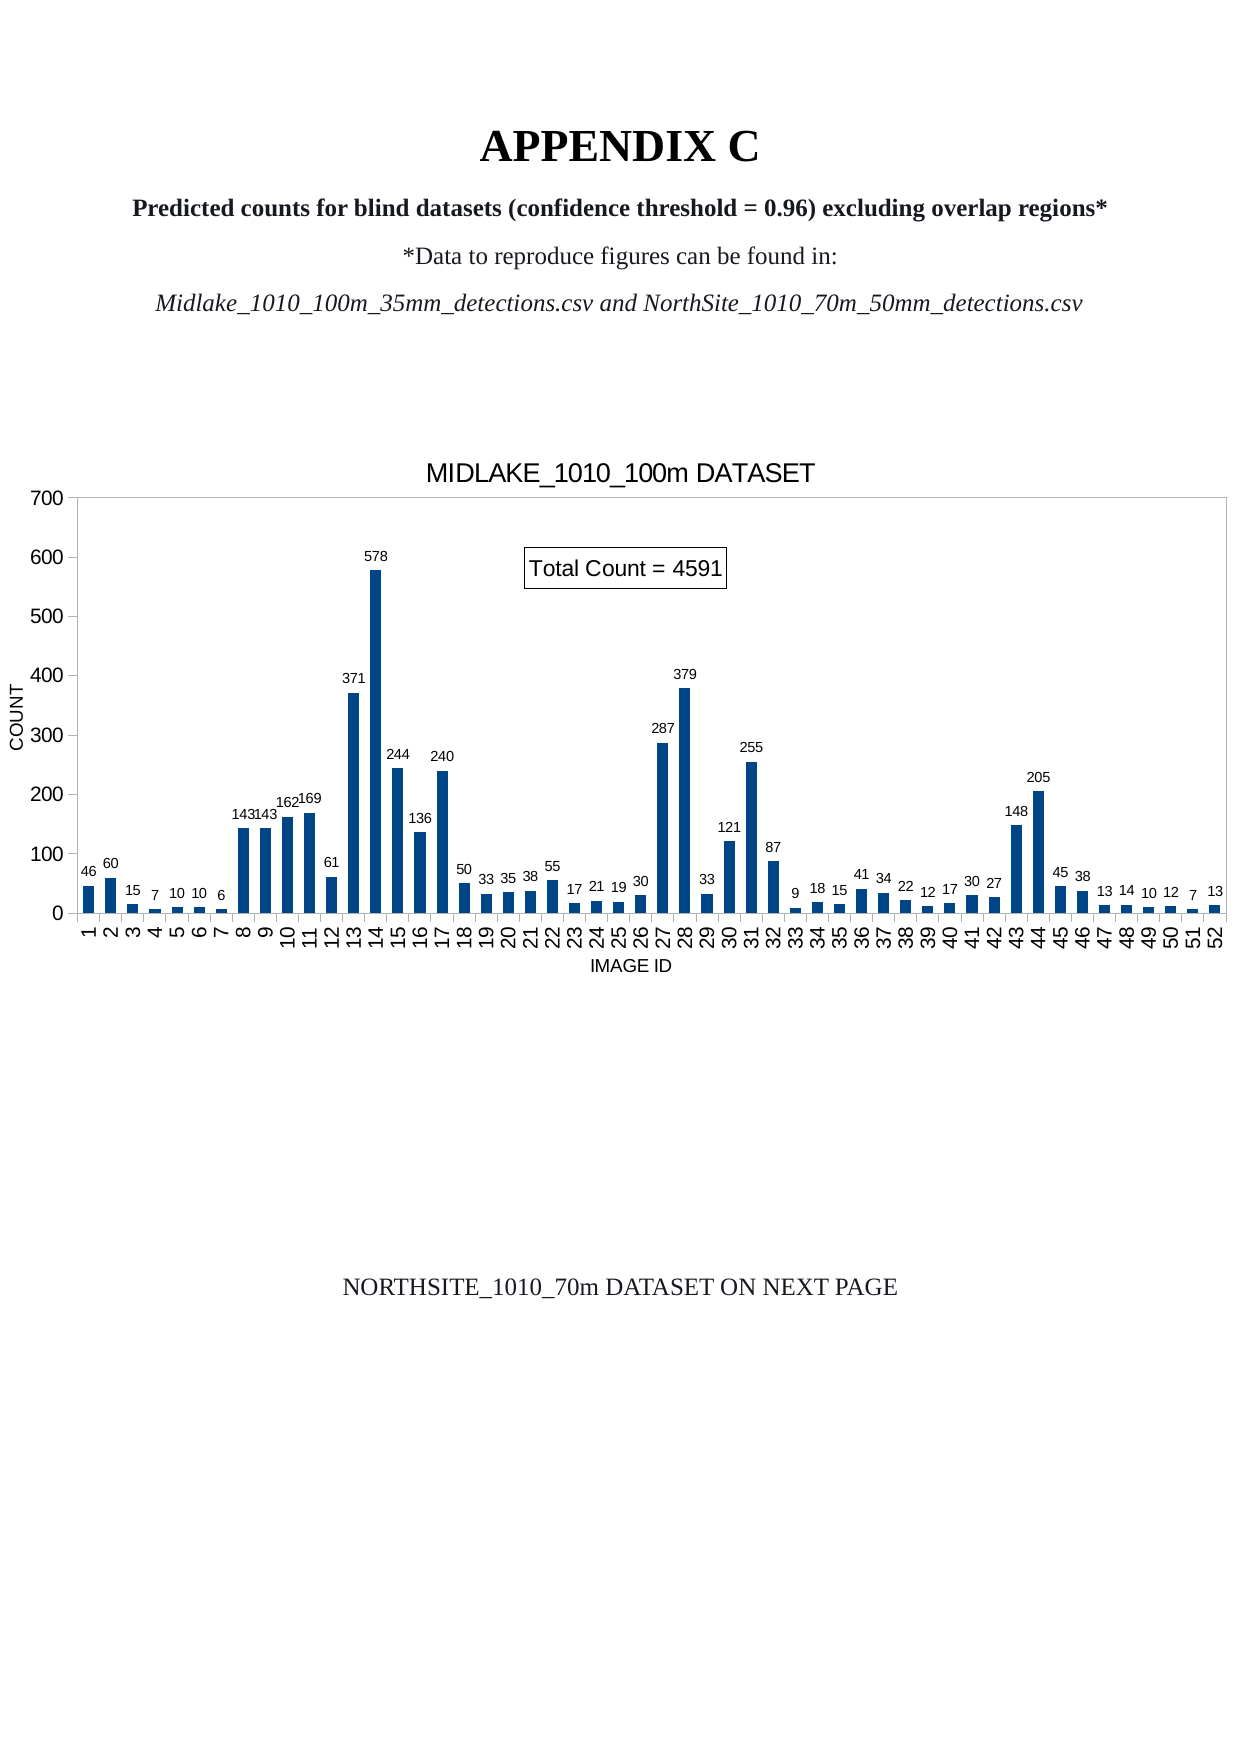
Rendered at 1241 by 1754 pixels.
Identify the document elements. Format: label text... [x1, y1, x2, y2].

text *Data to reproduce figures can be found in: [118, 241, 1122, 269]
text APPENDIX C [118, 118, 1122, 171]
text Predicted counts for blind datasets (confidence threshold = 0.96) excluding overlap regions* [118, 193, 1122, 222]
text NORTHSITE_1010_70m DATASET ON NEXT PAGE [118, 1272, 1122, 1301]
text Midlake_1010_100m_35mm_detections.csv and NorthSite_1010_70m_50mm_detections.csv [118, 288, 1122, 317]
